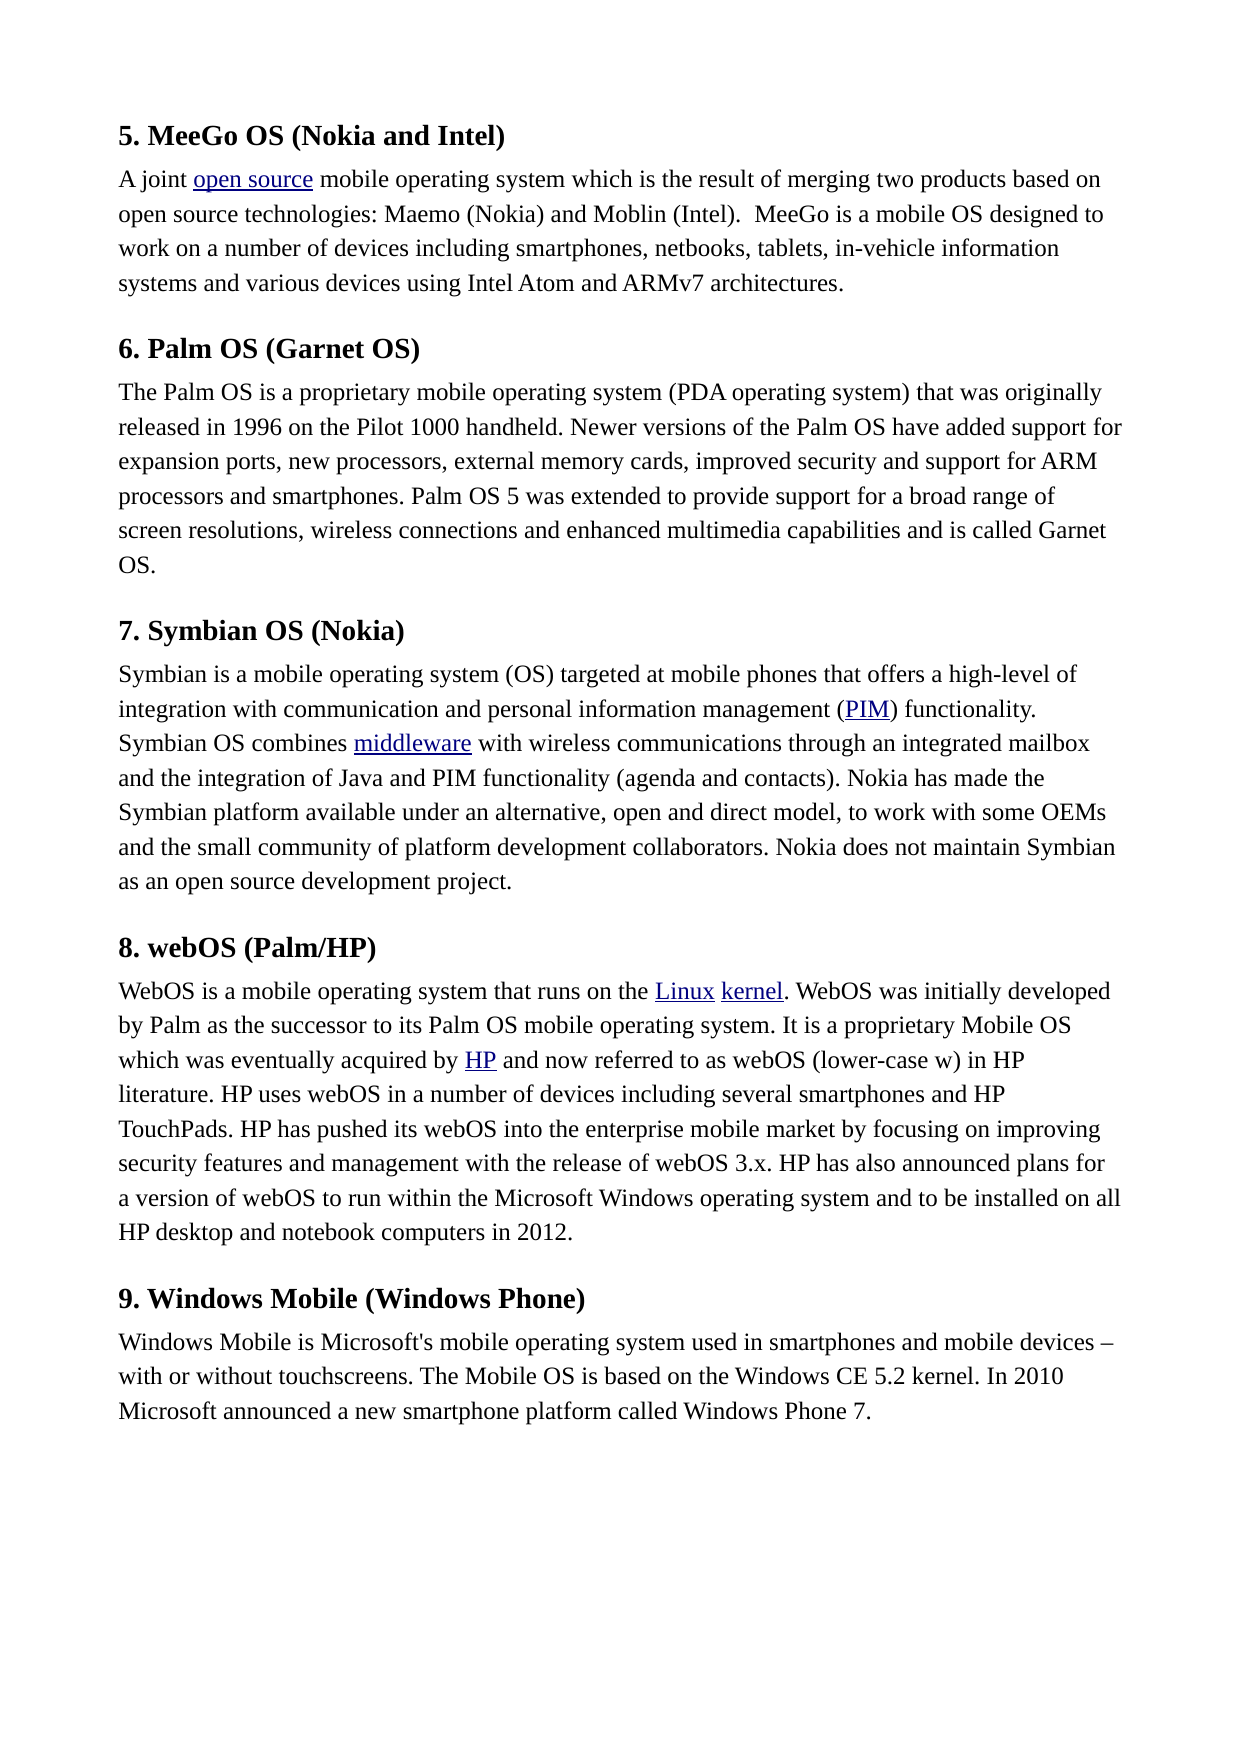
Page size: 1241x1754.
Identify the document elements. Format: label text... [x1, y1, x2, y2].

subtitle 9. Windows Mobile (Windows Phone) [118, 1281, 1122, 1314]
subtitle 6. Palm OS (Garnet OS) [118, 331, 1122, 365]
text WebOS is a mobile operating system that runs on the Linux kernel. WebOS was initially developed by Palm as the successor to its Palm OS mobile operating system. It is a proprietary Mobile OS which was eventually acquired by HP and now referred to as webOS (lower-case w) in HP literature. HP uses webOS in a number of devices including several smartphones and HP TouchPads. HP has pushed its webOS into the enterprise mobile market by focusing on improving security features and management with the release of webOS 3.x. HP has also announced plans for a version of webOS to run within the Microsoft Windows operating system and to be installed on all HP desktop and notebook computers in 2012. [118, 976, 1122, 1246]
subtitle 5. MeeGo OS (Nokia and Intel) [118, 118, 1122, 152]
subtitle 8. webOS (Palm/HP) [118, 930, 1122, 963]
text The Palm OS is a proprietary mobile operating system (PDA operating system) that was originally released in 1996 on the Pilot 1000 handheld. Newer versions of the Palm OS have added support for expansion ports, new processors, external memory cards, improved security and support for ARM processors and smartphones. Palm OS 5 was extended to provide support for a broad range of screen resolutions, wireless connections and enhanced multimedia capabilities and is called Garnet OS. [118, 377, 1122, 578]
subtitle 7. Symbian OS (Nokia) [118, 613, 1122, 647]
text Windows Mobile is Microsoft's mobile operating system used in smartphones and mobile devices – with or without touchscreens. The Mobile OS is based on the Windows CE 5.2 kernel. In 2010 Microsoft announced a new smartphone platform called Windows Phone 7. [118, 1327, 1122, 1425]
text A joint open source mobile operating system which is the result of merging two products based on open source technologies: Maemo (Nokia) and Moblin (Intel). MeeGo is a mobile OS designed to work on a number of devices including smartphones, netbooks, tablets, in-vehicle information systems and various devices using Intel Atom and ARMv7 architectures. [118, 164, 1122, 296]
text Symbian is a mobile operating system (OS) targeted at mobile phones that offers a high-level of integration with communication and personal information management (PIM) functionality. Symbian OS combines middleware with wireless communications through an integrated mailbox and the integration of Java and PIM functionality (agenda and contacts). Nokia has made the Symbian platform available under an alternative, open and direct model, to work with some OEMs and the small community of platform development collaborators. Nokia does not maintain Symbian as an open source development project. [118, 659, 1122, 895]
